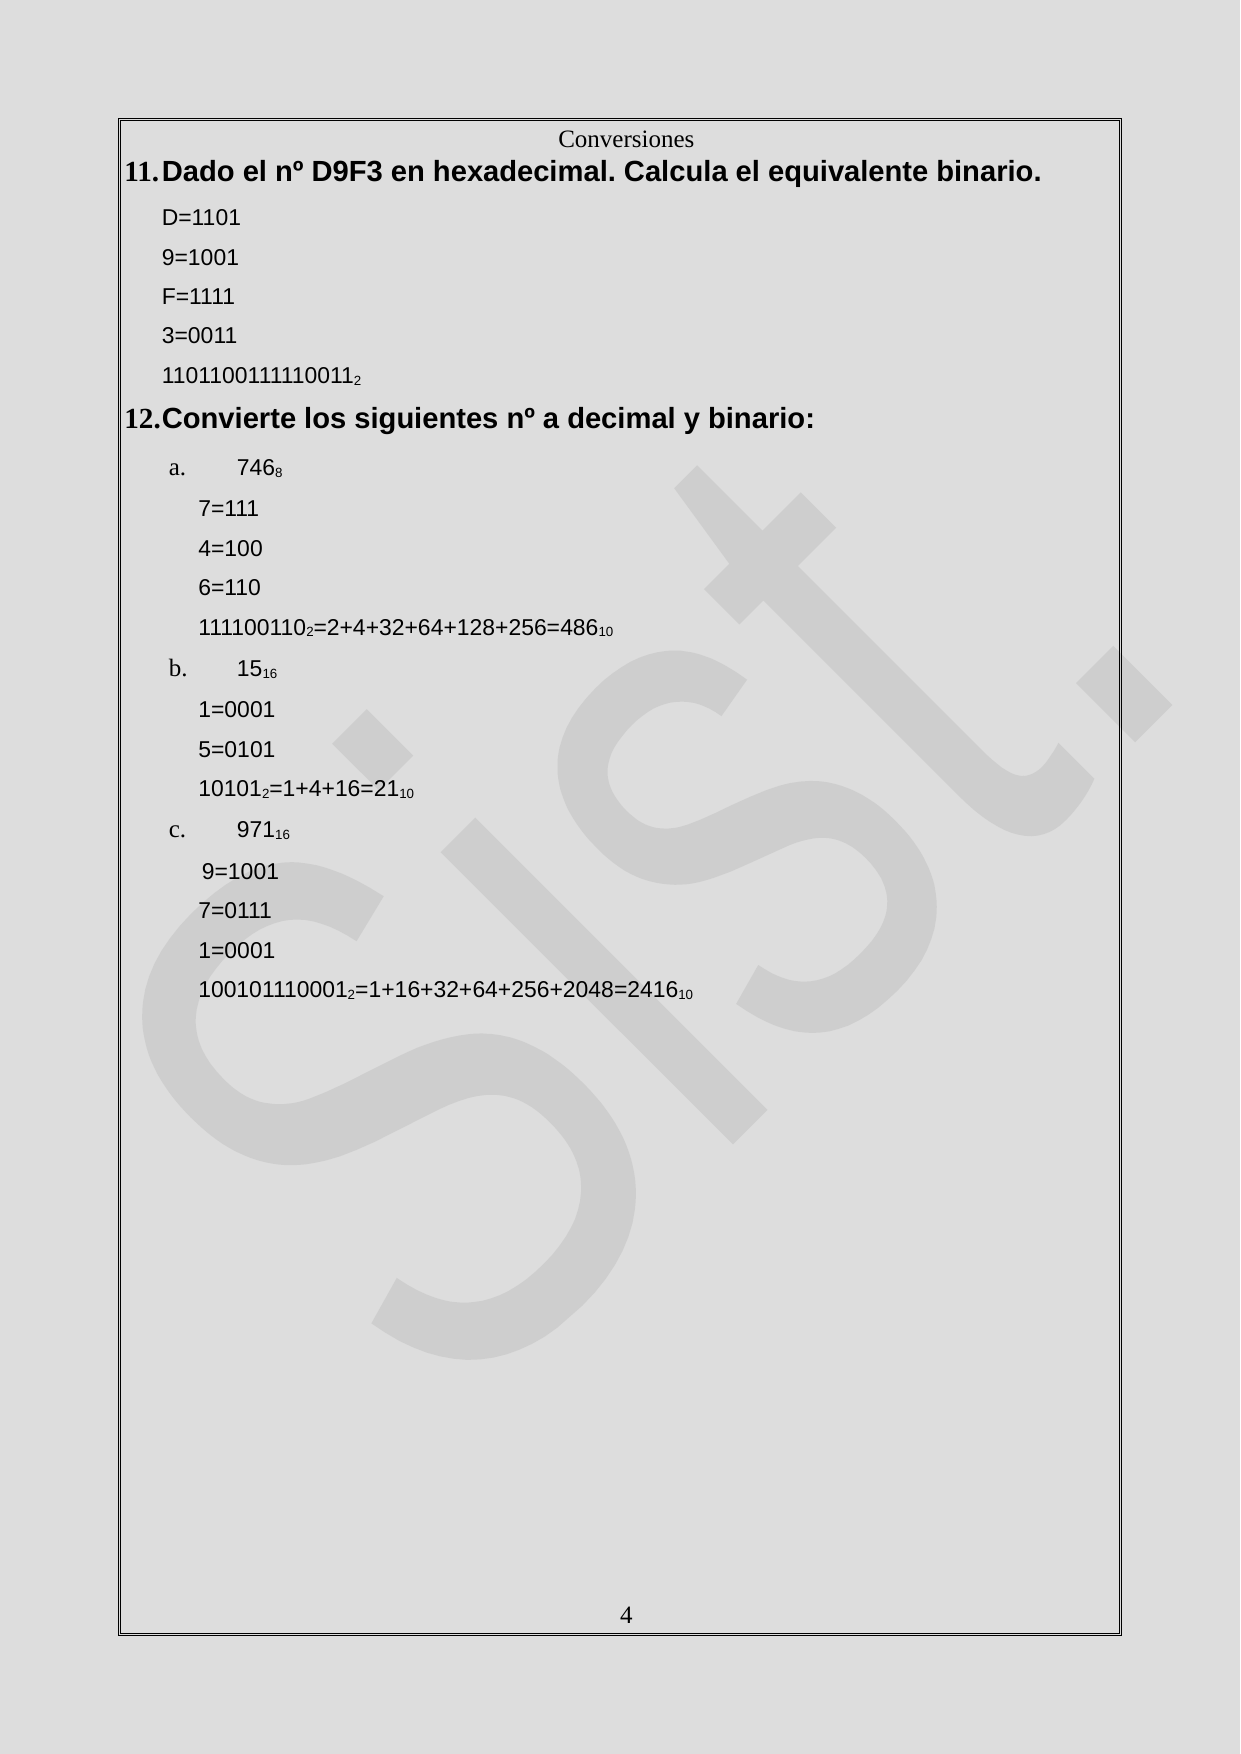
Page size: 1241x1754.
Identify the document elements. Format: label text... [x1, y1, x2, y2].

list 1516 [168, 653, 650, 682]
list [890, 814, 1116, 843]
text 1001011100012=1+16+32+64+256+2048=241610 [199, 976, 589, 1002]
text 7=0111 [556, 897, 887, 923]
text 1=0001 [198, 696, 587, 722]
text 1001011100012=1+16+32+64+256+2048=241610 [635, 976, 751, 1002]
text [517, 858, 657, 884]
text F=1111 [162, 283, 1116, 309]
text D=1101 [162, 204, 1116, 230]
text [807, 574, 1116, 600]
text [610, 736, 923, 762]
text 9=1001 [162, 243, 1116, 270]
list 7468 [168, 452, 1116, 481]
text 1=0001 [921, 937, 1116, 963]
text [1083, 775, 1116, 801]
text [728, 495, 797, 521]
list [799, 838, 842, 843]
text [969, 736, 1116, 762]
text 7=0111 [168, 897, 208, 923]
list [699, 653, 843, 682]
text [846, 613, 1116, 640]
text [805, 495, 1116, 521]
text 6=110 [198, 574, 718, 600]
list 97116 [168, 814, 591, 843]
text 1=0001 [596, 937, 873, 963]
text 1001011100012=1+16+32+64+256+2048=241610 [887, 976, 1116, 1002]
text [637, 696, 883, 722]
text 5=0101 [198, 736, 349, 762]
text [804, 534, 1116, 561]
text [608, 775, 963, 801]
text [929, 696, 1113, 722]
text 3=0011 [162, 322, 1116, 349]
text 4=100 [198, 534, 726, 561]
list [632, 814, 710, 828]
text 101012=1+4+16=2110 [198, 775, 563, 801]
text 7=0111 [369, 897, 510, 923]
text 1=0001 [222, 937, 550, 963]
text 7=0111 [936, 897, 1116, 923]
list Dado el nº D9F3 en hexadecimal. Calcula el equivalente binario. [124, 154, 1116, 187]
list Convierte los siguientes nº a decimal y binario: [124, 401, 1116, 435]
text [925, 858, 1116, 884]
text 1111001102=2+4+32+64+128+256=48610 [198, 613, 801, 640]
text 7=111 [198, 495, 697, 521]
text 11011001111100112 [162, 362, 1116, 388]
list [886, 653, 1105, 682]
text [695, 858, 883, 884]
text 9=1001 [168, 858, 471, 884]
text [395, 736, 562, 762]
